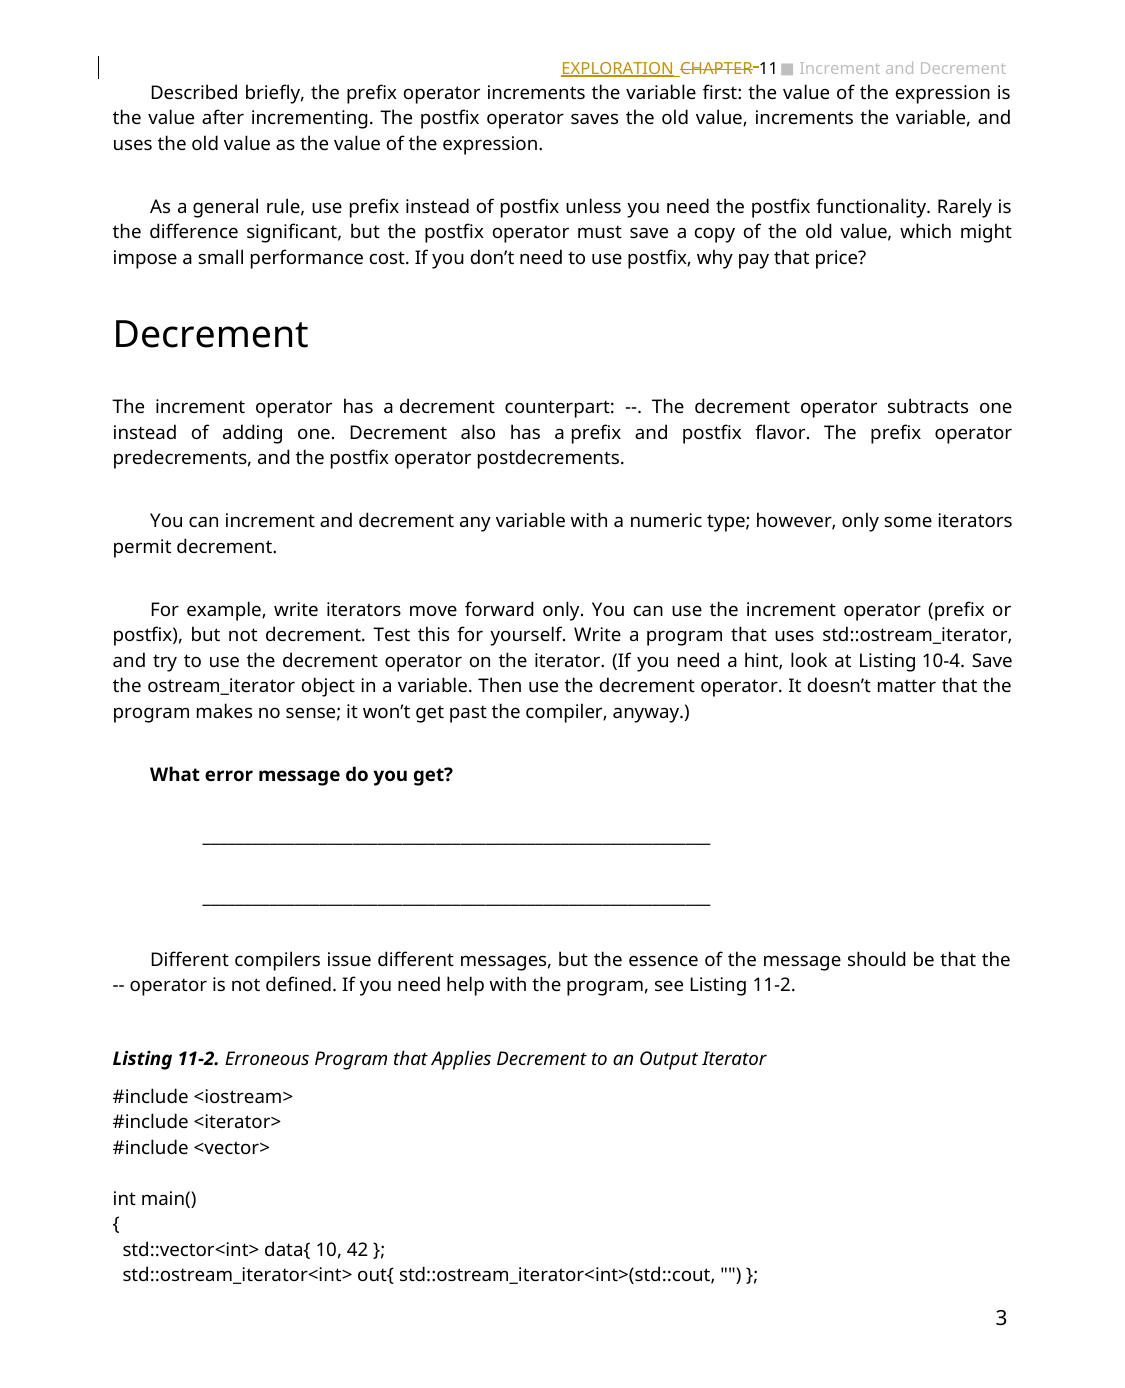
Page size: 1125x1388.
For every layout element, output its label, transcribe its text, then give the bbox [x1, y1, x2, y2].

list _____________________________________________________________ [202, 883, 1012, 909]
text For example, write iterators move forward only. You can use the increment operator (prefix or postfix), but not decrement. Test this for yourself. Write a program that uses std::ostream_iterator, and try to use the decrement operator on the iterator. (If you need a hint, look at Listing 10‑4. Save the ostream_iterator object in a variable. Then use the decrement operator. It doesn’t matter that the program makes no sense; it won’t get past the compiler, anyway.) [112, 596, 1012, 724]
text std::vector<int> data{ 10, 42 }; [112, 1236, 1012, 1262]
text The increment operator has a decrement counterpart: --. The decrement operator subtracts one instead of adding one. Decrement also has a prefix and postfix flavor. The prefix operator predecrements, and the postfix operator postdecrements. [112, 393, 1012, 470]
text Different compilers issue different messages, but the essence of the message should be that the -- operator is not defined. If you need help with the program, see Listing 11‑2. [112, 946, 1012, 997]
text #include <iterator> [112, 1109, 1012, 1134]
text What error message do you get? [112, 761, 1012, 787]
text You can increment and decrement any variable with a numeric type; however, only some iterators permit decrement. [112, 508, 1012, 559]
text #include <vector> [112, 1134, 1012, 1160]
text As a general rule, use prefix instead of postfix unless you need the postfix functionality. Rarely is the difference significant, but the postfix operator must save a copy of the old value, which might impose a small performance cost. If you don’t need to use postfix, why pay that price? [112, 193, 1012, 269]
list _____________________________________________________________ [202, 822, 1012, 848]
text #include <iostream> [112, 1083, 1012, 1109]
text Listing 11‑2. Erroneous Program that Applies Decrement to an Output Iterator [112, 1045, 1012, 1071]
text Described briefly, the prefix operator increments the variable first: the value of the expression is the value after incrementing. The postfix operator saves the old value, increments the variable, and uses the old value as the value of the expression. [112, 79, 1012, 156]
text int main() [112, 1185, 1012, 1211]
subtitle Decrement [112, 307, 1012, 358]
text { [112, 1211, 1012, 1236]
text std::ostream_iterator<int> out{ std::ostream_iterator<int>(std::cout, "") }; [112, 1262, 1012, 1287]
